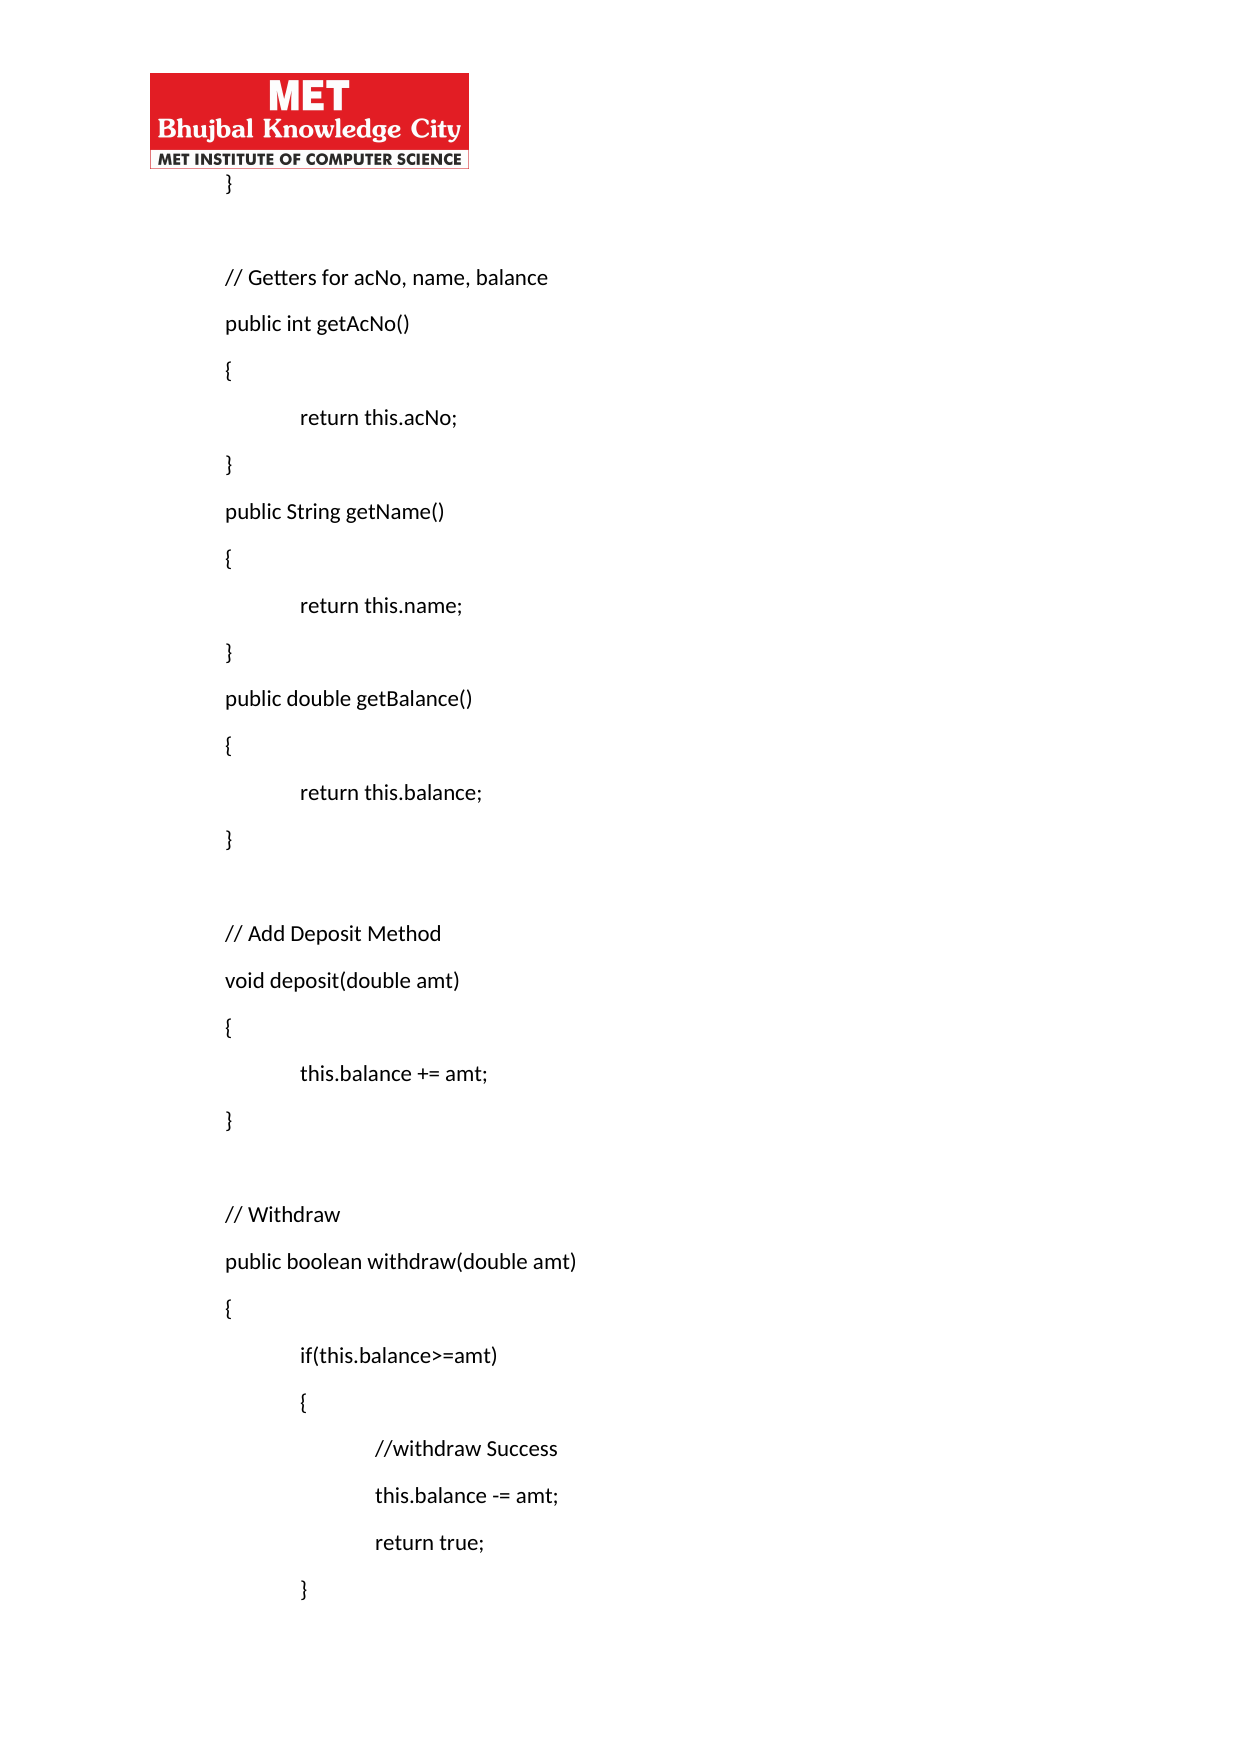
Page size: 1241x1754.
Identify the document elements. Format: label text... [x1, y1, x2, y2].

text { [150, 1388, 1090, 1416]
text { [150, 731, 1090, 759]
text } [150, 638, 1090, 666]
text return this.name; [150, 591, 1090, 619]
text // Withdraw [150, 1200, 1090, 1228]
text // Add Deposit Method [150, 919, 1090, 947]
text public boolean withdraw(double amt) [150, 1247, 1090, 1275]
text { [150, 356, 1090, 384]
text { [150, 544, 1090, 572]
text } [150, 169, 1090, 197]
text if(this.balance>=amt) [150, 1341, 1090, 1369]
text return this.acNo; [150, 403, 1090, 431]
text return this.balance; [150, 778, 1090, 806]
text this.balance -= amt; [150, 1481, 1090, 1509]
text void deposit(double amt) [150, 966, 1090, 994]
text } [150, 1575, 1090, 1603]
text } [150, 825, 1090, 853]
picture [150, 73, 469, 169]
text this.balance += amt; [150, 1059, 1090, 1087]
text public int getAcNo() [150, 309, 1090, 337]
text } [150, 1106, 1090, 1134]
text public String getName() [150, 497, 1090, 525]
text { [150, 1294, 1090, 1322]
text // Getters for acNo, name, balance [150, 263, 1090, 291]
text //withdraw Success [150, 1434, 1090, 1462]
text { [150, 1013, 1090, 1041]
text public double getBalance() [150, 684, 1090, 712]
text } [150, 450, 1090, 478]
text return true; [150, 1528, 1090, 1556]
